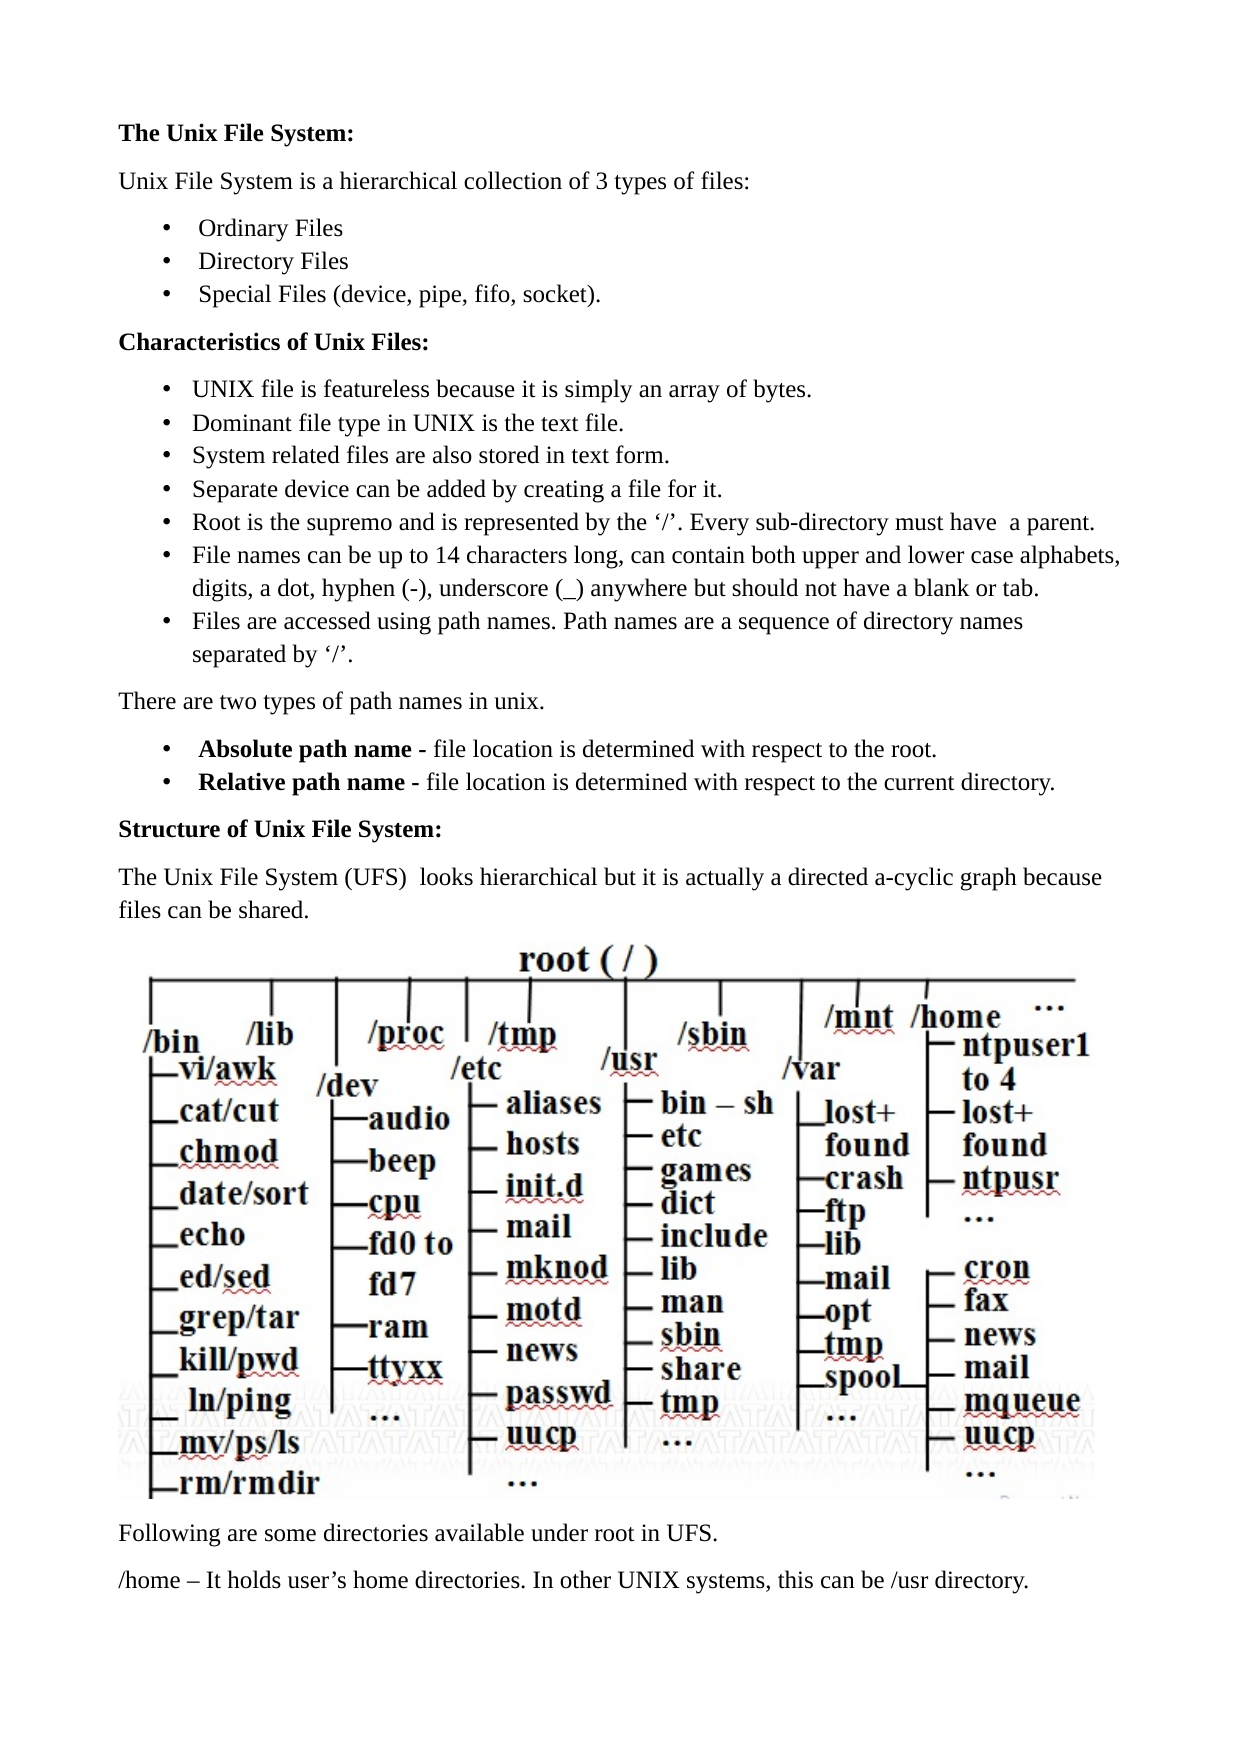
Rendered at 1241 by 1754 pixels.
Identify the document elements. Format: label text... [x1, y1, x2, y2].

text /home – It holds user’s home directories. In other UNIX systems, this can be /usr directory. [118, 1566, 1122, 1594]
text Unix File System is a hierarchical collection of 3 types of files: [118, 166, 1122, 194]
list Files are accessed using path names. Path names are a sequence of directory names separated by ‘/’. [162, 606, 1122, 667]
list File names can be up to 14 characters long, can contain both upper and lower case alphabets, digits, a dot, hyphen (-), underscore (_) anywhere but should not have a blank or tab. [162, 540, 1122, 601]
list Directory Files [162, 246, 1122, 275]
list Special Files (device, pipe, fifo, socket). [162, 279, 1122, 308]
list Ordinary Files [162, 213, 1122, 242]
list Separate device can be added by creating a file for it. [162, 474, 1122, 502]
text The Unix File System: [118, 118, 1122, 147]
text There are two types of path names in unix. [118, 686, 1122, 715]
list Relative path name - file location is determined with respect to the current directory. [162, 767, 1122, 796]
list Absolute path name - file location is determined with respect to the root. [162, 734, 1122, 763]
list Dominant file type in UNIX is the text file. [162, 408, 1122, 436]
text Characteristics of Unix Files: [118, 327, 1122, 356]
text Following are some directories available under root in UFS. [118, 1518, 1122, 1547]
list System related files are also stored in text form. [162, 441, 1122, 469]
picture [118, 942, 1095, 1499]
text Structure of Unix File System: [118, 814, 1122, 843]
list UNIX file is featureless because it is simply an array of bytes. [162, 374, 1122, 403]
list Root is the supremo and is represented by the ‘/’. Every sub-directory must have a parent. [162, 507, 1122, 535]
text The Unix File System (UFS) looks hierarchical but it is actually a directed a-cyclic graph because files can be shared. [118, 862, 1122, 924]
